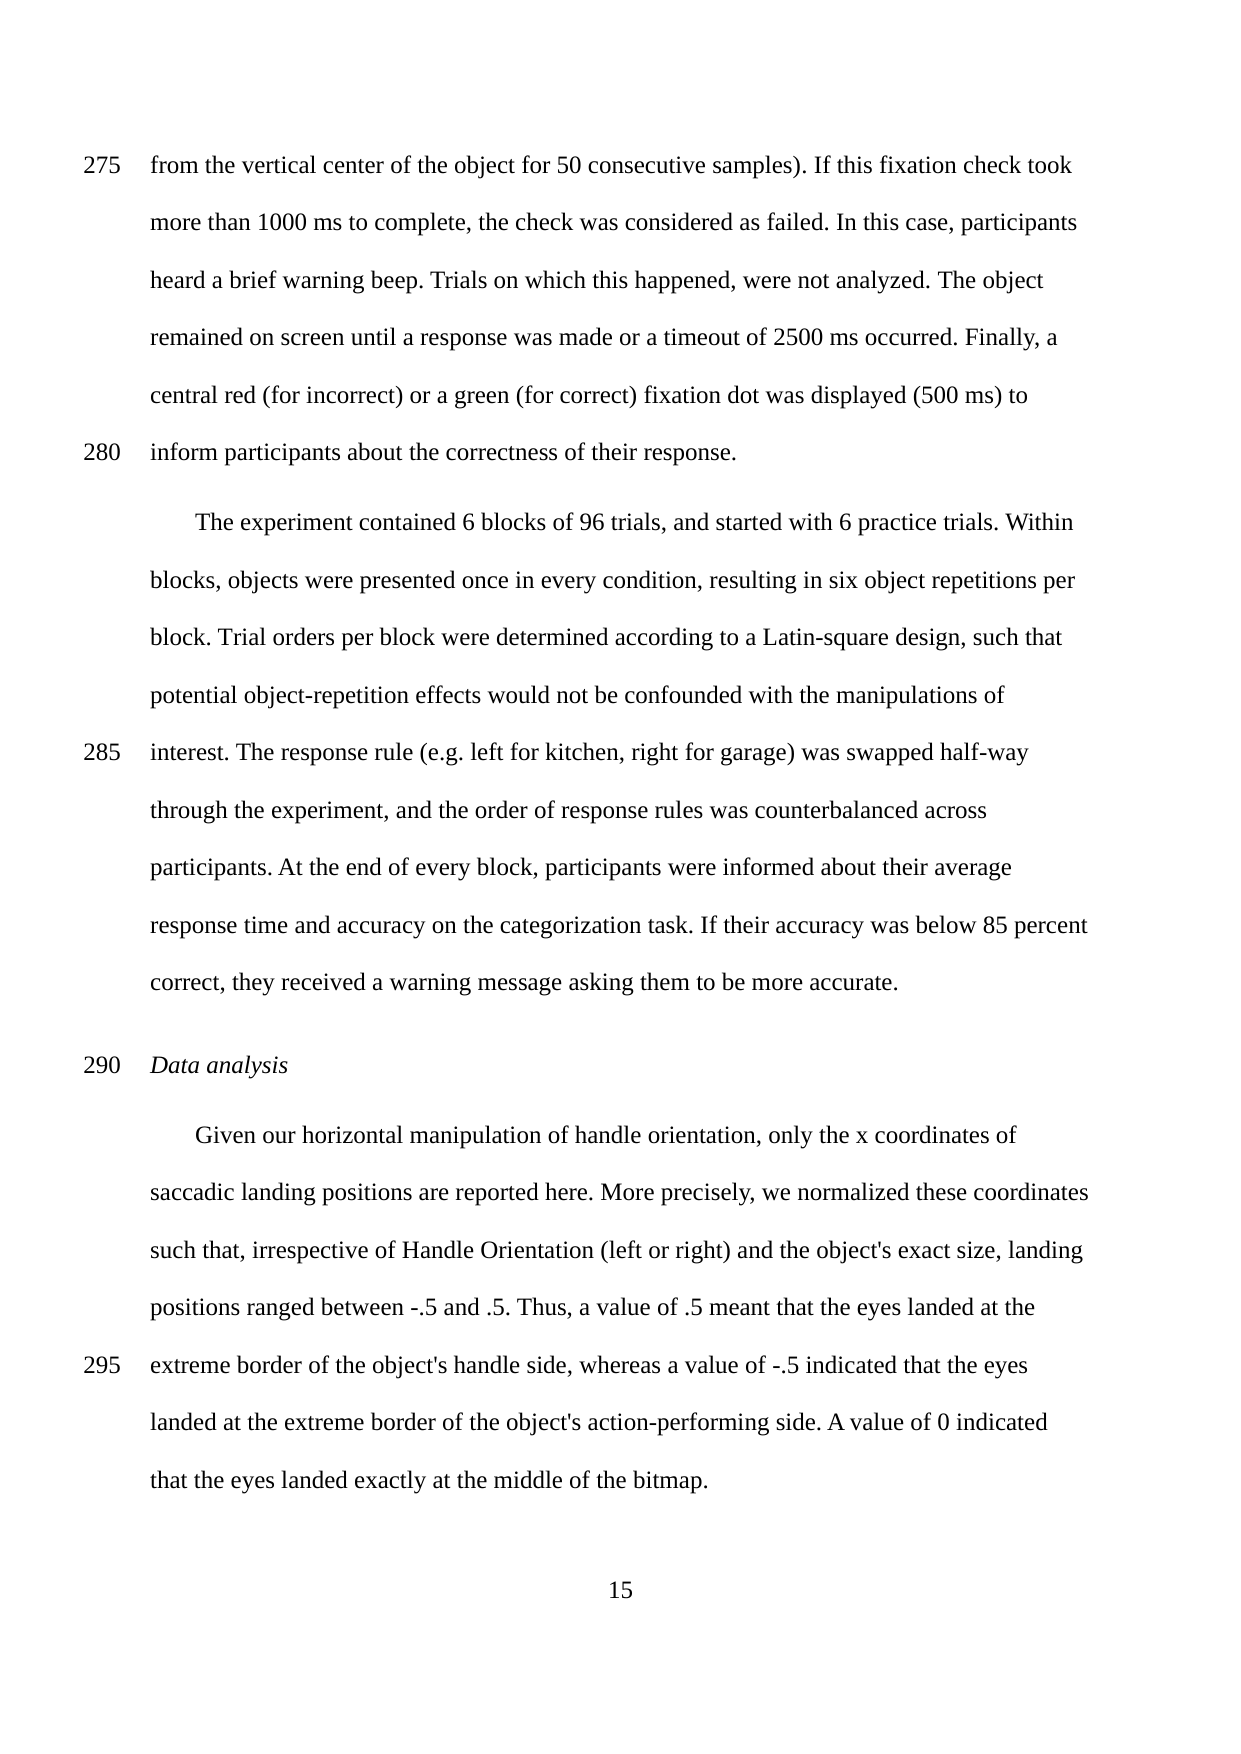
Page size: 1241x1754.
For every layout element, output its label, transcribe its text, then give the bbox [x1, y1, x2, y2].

subtitle Data analysis [150, 1050, 1091, 1079]
text Given our horizontal manipulation of handle orientation, only the x coordinates of saccadic landing positions are reported here. More precisely, we normalized these coordinates such that, irrespective of Handle Orientation (left or right) and the object's exact size, landing positions ranged between -.5 and .5. Thus, a value of .5 meant that the eyes landed at the extreme border of the object's handle side, whereas a value of -.5 indicated that the eyes landed at the extreme border of the object's action-performing side. A value of 0 indicated that the eyes landed exactly at the middle of the bitmap. [150, 1120, 1091, 1494]
text from the vertical center of the object for 50 consecutive samples). If this fixation check took more than 1000 ms to complete, the check was considered as failed. In this case, participants heard a brief warning beep. Trials on which this happened, were not analyzed. The object remained on screen until a response was made or a timeout of 2500 ms occurred. Finally, a central red (for incorrect) or a green (for correct) fixation dot was displayed (500 ms) to inform participants about the correctness of their response. [150, 150, 1091, 466]
text The experiment contained 6 blocks of 96 trials, and started with 6 practice trials. Within blocks, objects were presented once in every condition, resulting in six object repetitions per block. Trial orders per block were determined according to a Latin-square design, such that potential object-repetition effects would not be confounded with the manipulations of interest. The response rule (e.g. left for kitchen, right for garage) was swapped half-way through the experiment, and the order of response rules was counterbalanced across participants. At the end of every block, participants were informed about their average response time and accuracy on the categorization task. If their accuracy was below 85 percent correct, they received a warning message asking them to be more accurate. [150, 507, 1091, 996]
